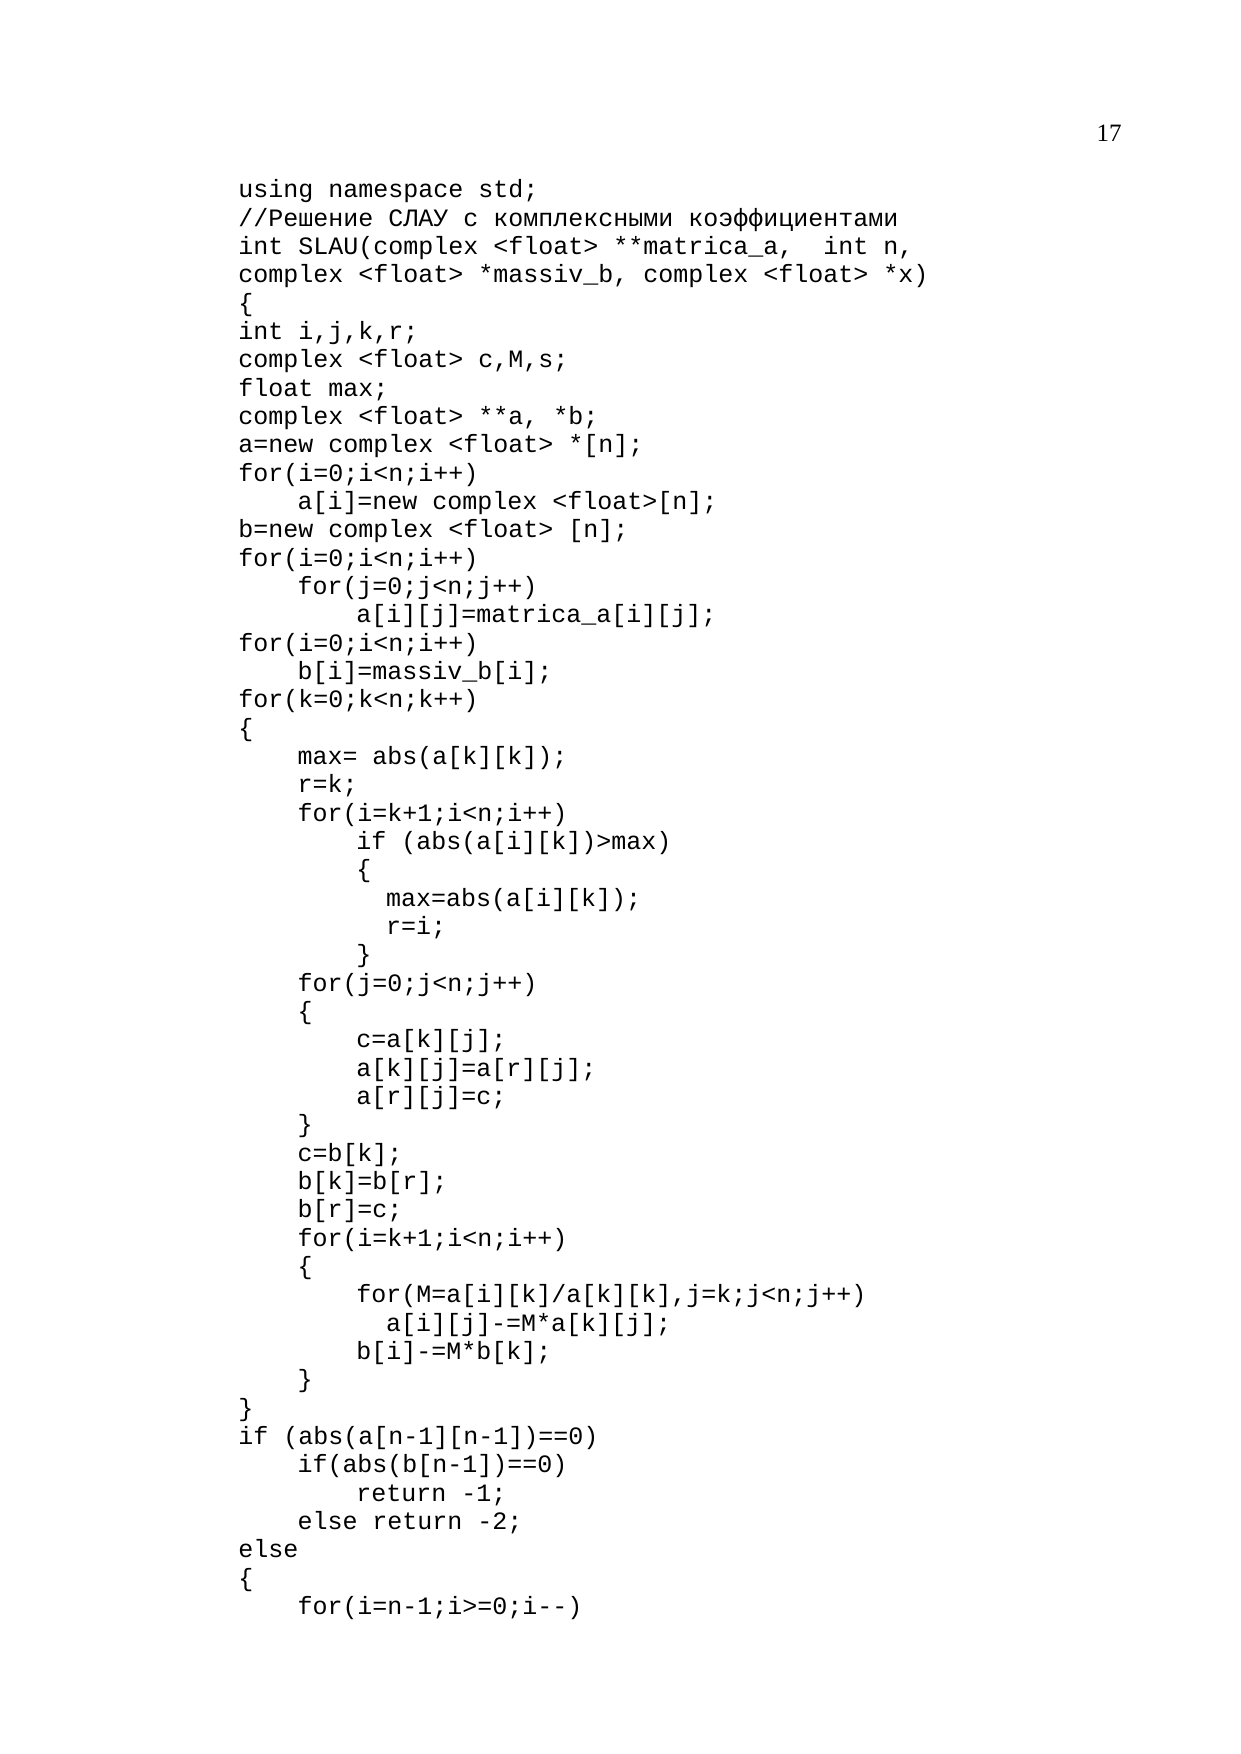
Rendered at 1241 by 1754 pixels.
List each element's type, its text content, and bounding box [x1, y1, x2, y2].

text for(i=k+1;i<n;i++) [238, 1225, 1121, 1254]
text } [238, 1395, 1121, 1424]
text b[i]-=M*b[k]; [238, 1339, 1121, 1367]
text b[k]=b[r]; [238, 1169, 1121, 1197]
text max= abs(a[k][k]); [238, 744, 1121, 772]
text a=new complex <float> *[n]; [238, 432, 1121, 460]
text a[r][j]=c; [238, 1084, 1121, 1112]
text { [238, 715, 1121, 744]
text a[i][j]-=M*a[k][j]; [238, 1310, 1121, 1339]
text return -1; [238, 1480, 1121, 1509]
text float max; [238, 375, 1121, 404]
text complex <float> **a, *b; [238, 404, 1121, 432]
text { [238, 290, 1121, 319]
text { [238, 999, 1121, 1027]
text b[i]=massiv_b[i]; [238, 659, 1121, 687]
text complex <float> *massiv_b, complex <float> *x) [238, 262, 1121, 290]
text max=abs(a[i][k]); [238, 885, 1121, 914]
text int i,j,k,r; [238, 319, 1121, 347]
text b[r]=c; [238, 1197, 1121, 1225]
text for(j=0;j<n;j++) [238, 574, 1121, 602]
text r=i; [238, 914, 1121, 942]
text } [238, 1367, 1121, 1395]
text for(M=a[i][k]/a[k][k],j=k;j<n;j++) [238, 1282, 1121, 1310]
text a[k][j]=a[r][j]; [238, 1055, 1121, 1084]
text b=new complex <float> [n]; [238, 517, 1121, 545]
text for(j=0;j<n;j++) [238, 970, 1121, 999]
text //Решение СЛАУ с комплексными коэффициентами [238, 205, 1121, 234]
text else return -2; [238, 1509, 1121, 1537]
text { [238, 1565, 1121, 1594]
text for(k=0;k<n;k++) [238, 687, 1121, 715]
text } [238, 942, 1121, 970]
text complex <float> c,M,s; [238, 347, 1121, 375]
text for(i=n-1;i>=0;i--) [238, 1594, 1121, 1622]
text c=b[k]; [238, 1140, 1121, 1169]
text for(i=0;i<n;i++) [238, 460, 1121, 489]
text { [238, 1254, 1121, 1282]
text if(abs(b[n-1])==0) [238, 1452, 1121, 1480]
text using namespace std; [238, 177, 1121, 205]
text for(i=k+1;i<n;i++) [238, 800, 1121, 829]
text for(i=0;i<n;i++) [238, 630, 1121, 659]
text else [238, 1537, 1121, 1565]
text { [238, 857, 1121, 885]
text if (abs(a[i][k])>max) [238, 829, 1121, 857]
text for(i=0;i<n;i++) [238, 545, 1121, 574]
text r=k; [238, 772, 1121, 800]
text a[i]=new complex <float>[n]; [238, 489, 1121, 517]
text if (abs(a[n-1][n-1])==0) [238, 1424, 1121, 1452]
text } [238, 1112, 1121, 1140]
text a[i][j]=matrica_a[i][j]; [238, 602, 1121, 630]
text int SLAU(complex <float> **matrica_a, int n, [238, 234, 1121, 262]
text c=a[k][j]; [238, 1027, 1121, 1055]
